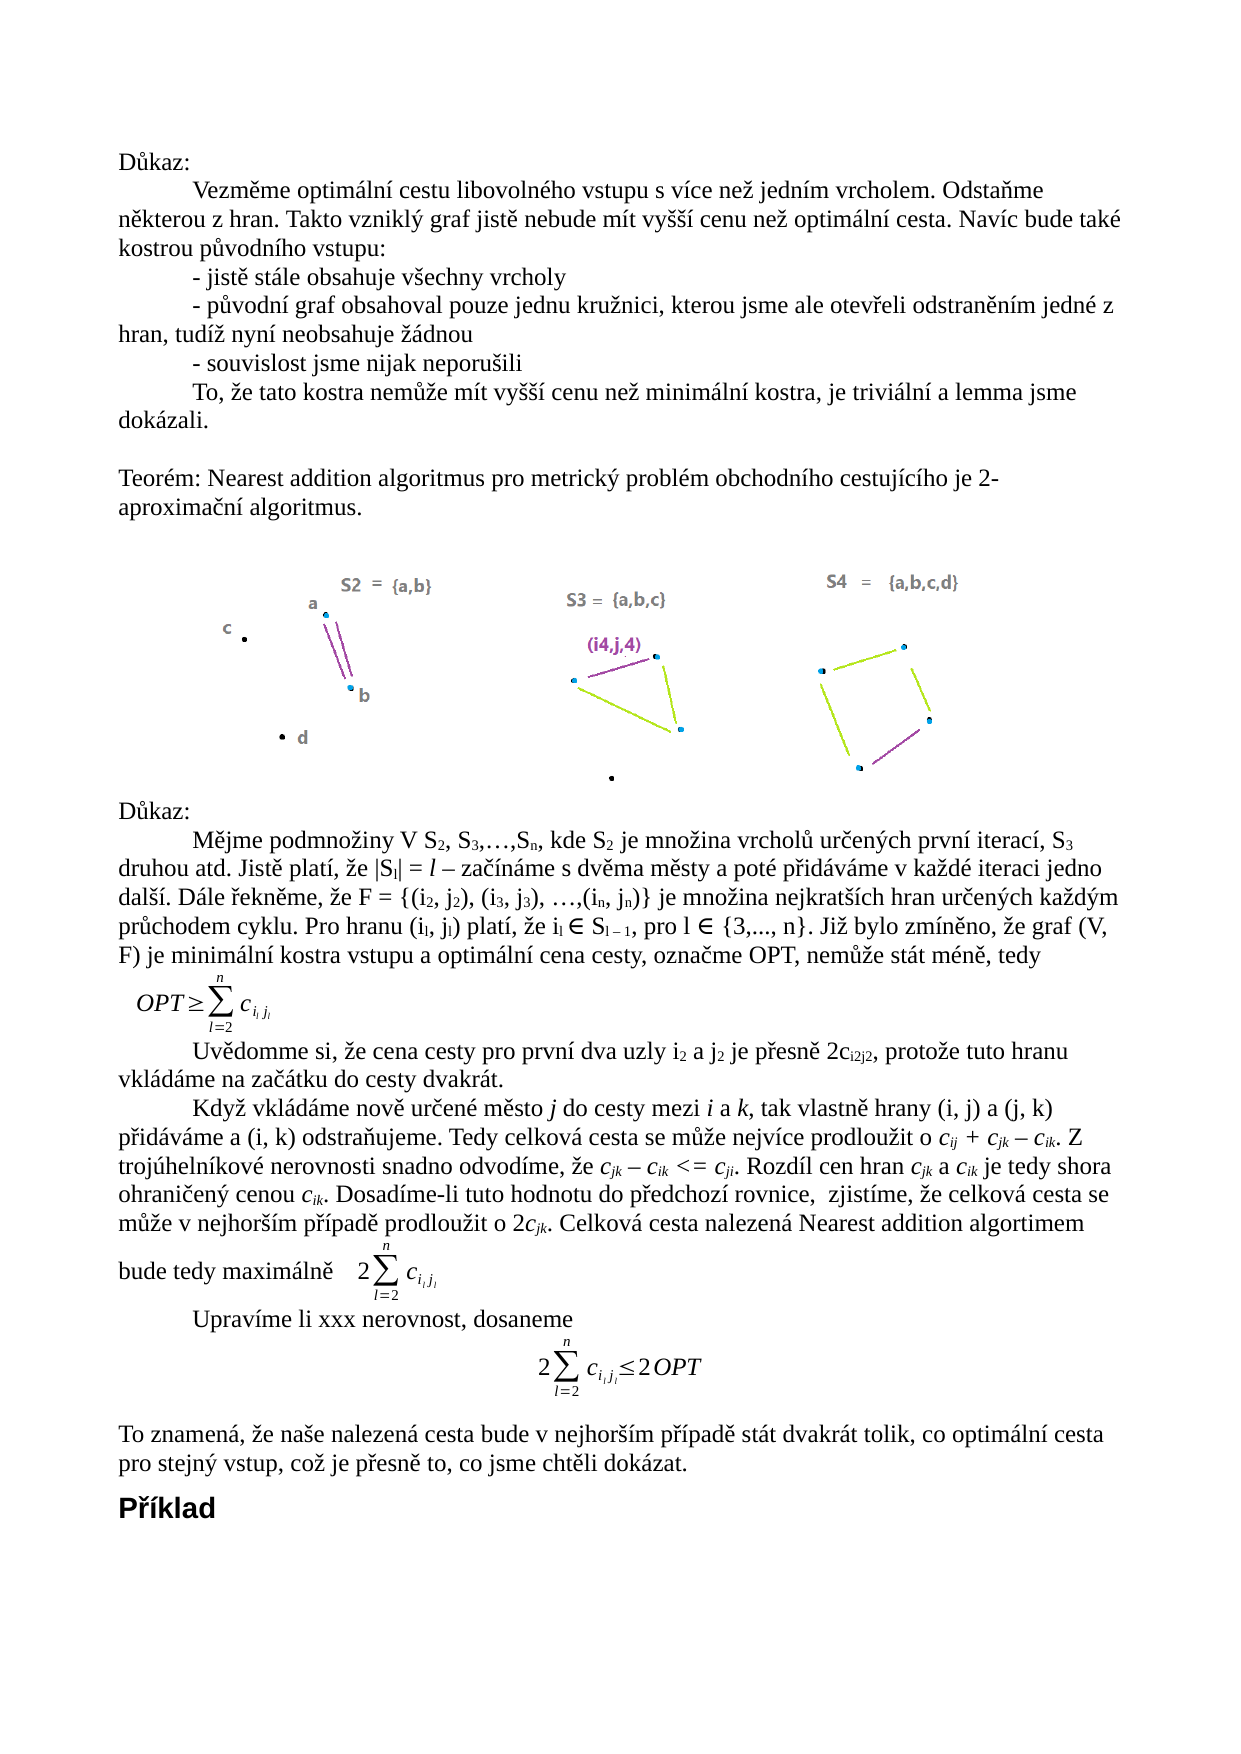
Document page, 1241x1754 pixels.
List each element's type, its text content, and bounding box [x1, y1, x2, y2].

text Když vkládáme nově určené město j do cesty mezi i a k, tak vlastně hrany (i, j) a (j, k) přidáváme a (i, k) odstraňujeme. Tedy celková cesta se může nejvíce prodloužit o cij + cjk – cik. Z trojúhelníkové nerovnosti snadno odvodíme, že cjk – cik <= cji. Rozdíl cen hran cjk a cik je tedy shora ohraničený cenou cik. Dosadíme-li tuto hodnotu do předchozí rovnice, zjistíme, že celková cesta se může v nejhorším případě prodloužit o 2cjk. Celková cesta nalezená Nearest addition algortimem bude tedy maximálně [118, 1093, 1122, 1304]
text Teorém: Nearest addition algoritmus pro metrický problém obchodního cestujícího je 2-aproximační algoritmus. [118, 463, 1122, 521]
text Mějme podmnožiny V S2, S3,…,Sn, kde S2 je množina vrcholů určených první iterací, S3 druhou atd. Jistě platí, že |Sl| = l – začínáme s dvěma městy a poté přidáváme v každé iteraci jedno další. Dále řekněme, že F = {(i2, j2), (i3, j3), …,(in, jn)} je množina nejkratších hran určených každým průchodem cyklu. Pro hranu (il, jl) platí, že il ∈ Sl – 1, pro l ∈ {3,..., n}. Již bylo zmíněno, že graf (V, F) je minimální kostra vstupu a optimální cena cesty, označme OPT, nemůže stát méně, tedy [118, 825, 1122, 1036]
text Upravíme li xxx nerovnost, dosaneme [118, 1304, 1122, 1333]
text - původní graf obsahoval pouze jednu kružnici, kterou jsme ale otevřeli odstraněním jedné z hran, tudíž nyní neobsahuje žádnou [118, 291, 1122, 348]
text To znamená, že naše nalezená cesta bude v nejhorším případě stát dvakrát tolik, co optimální cesta pro stejný vstup, což je přesně to, co jsme chtěli dokázat. [118, 1419, 1122, 1477]
text - jistě stále obsahuje všechny vrcholy [118, 262, 1122, 291]
text Vezměme optimální cestu libovolného vstupu s více než jedním vrcholem. Odstaňme některou z hran. Takto vzniklý graf jistě nebude mít vyšší cenu než optimální cesta. Navíc bude také kostrou původního vstupu: [118, 176, 1122, 262]
text - souvislost jsme nijak neporušili To, že tato kostra nemůže mít vyšší cenu než minimální kostra, je triviální a lemma jsme dokázali. [118, 348, 1122, 434]
text Důkaz: [118, 147, 1122, 176]
picture [203, 558, 987, 796]
subtitle Příklad [118, 1491, 1122, 1525]
text Uvědomme si, že cena cesty pro první dva uzly i2 a j2 je přesně 2ci2j2, protože tuto hranu vkládáme na začátku do cesty dvakrát. [118, 1036, 1122, 1093]
text Důkaz: [118, 549, 1122, 825]
